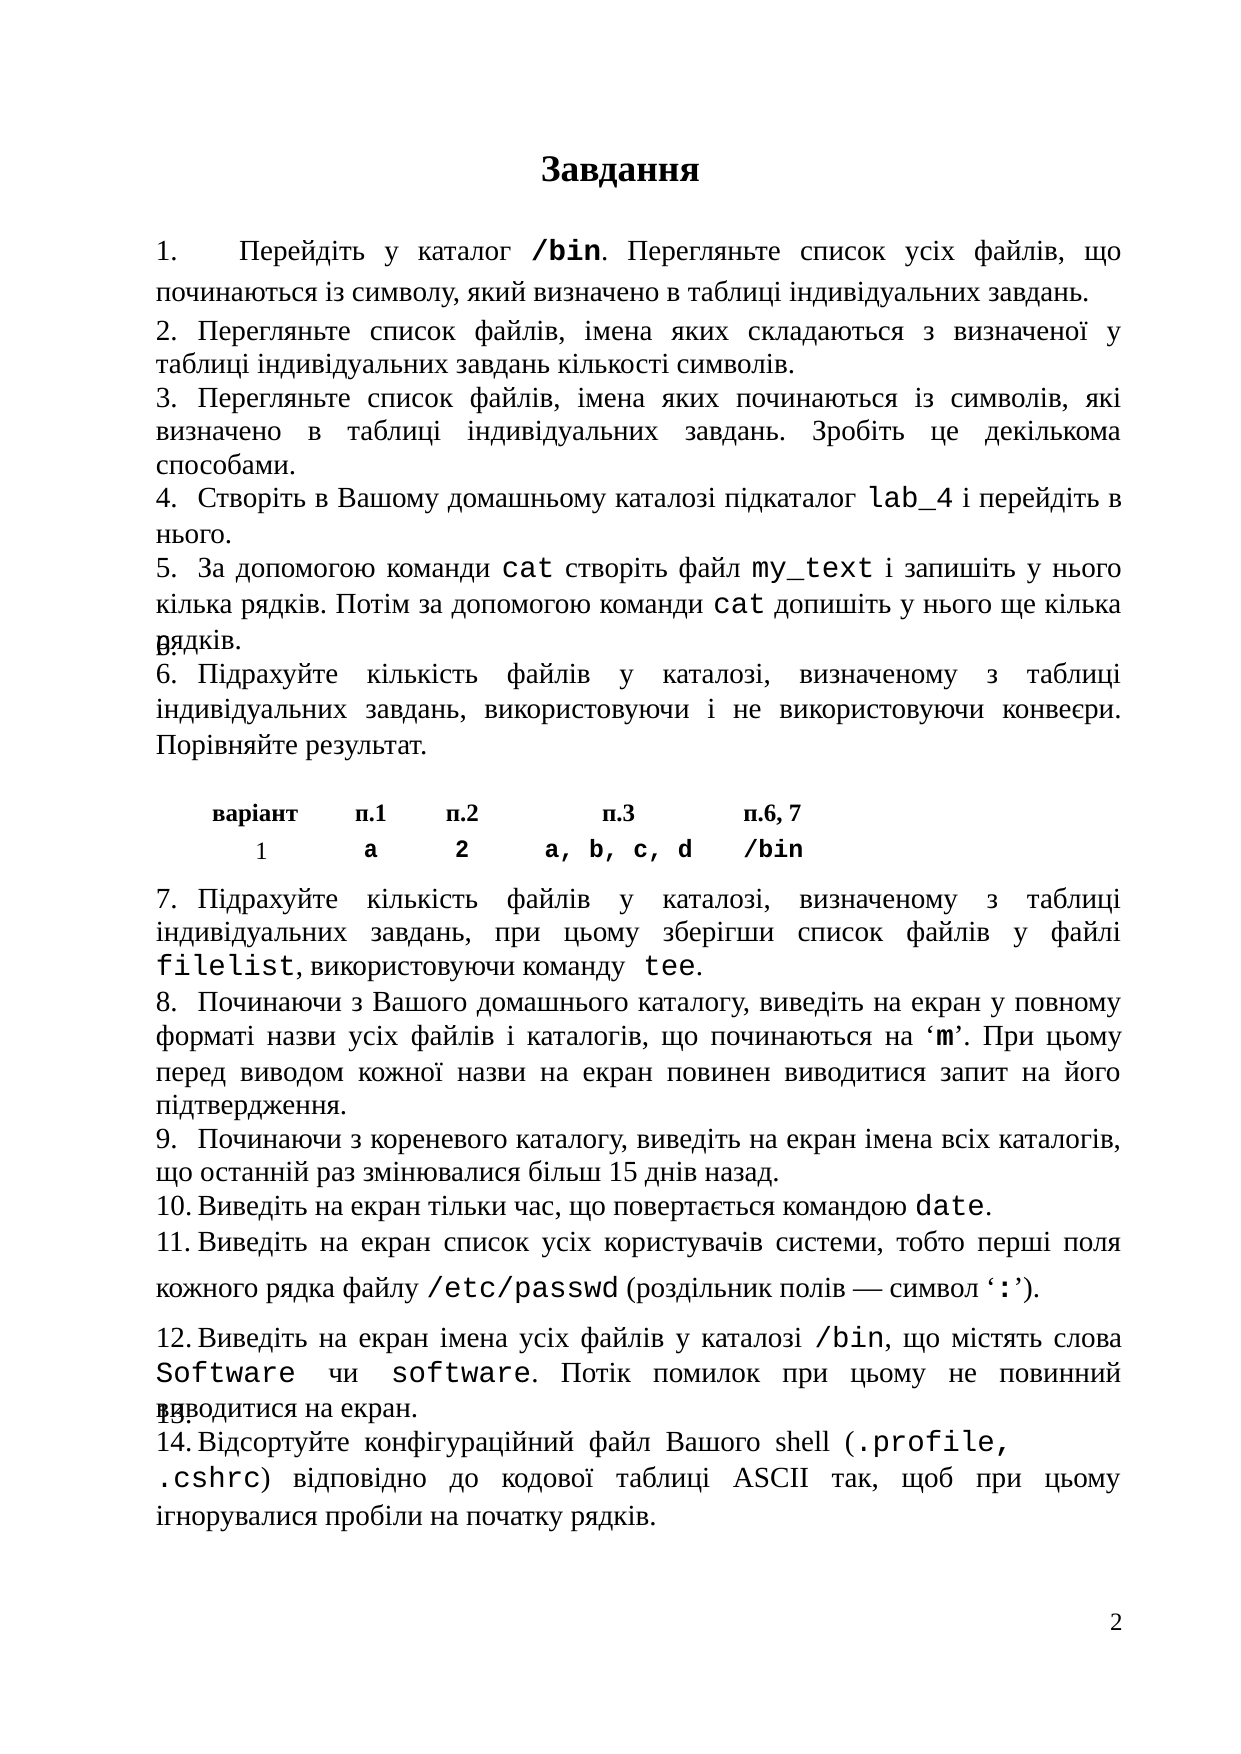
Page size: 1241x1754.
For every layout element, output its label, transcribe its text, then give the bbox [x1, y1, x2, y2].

table_cell a, b, c, d [494, 836, 706, 881]
table_header варіант [174, 798, 311, 836]
table_header п.6, 7 [706, 798, 1028, 836]
list Перегляньте список файлів, імена яких починаються із символів, які визначено в таблиці індивідуальних завдань. Зробіть це декількома способами. [156, 380, 1122, 480]
list За допомогою команди cat створіть файл my_text і запишіть у нього кілька рядків. Потім за допомогою команди cat допишіть у нього ще кілька рядків. [156, 550, 1122, 656]
list Перейдіть у каталог /bin. Перегляньте список усіх файлів, що починаються із символу, який визначено в таблиці індивідуальних завдань. [156, 233, 1122, 308]
list Перегляньте список файлів, імена яких складаються з визначеної у таблиці індивідуальних завдань кількості символів. [156, 313, 1122, 380]
list Виведіть на екран список усіх користувачів системи, тобто перші поля кожного рядка файлу /etc/passwd (роздільник полів — символ ‘:’). [156, 1224, 1122, 1306]
list Створіть в Вашому домашньому каталозі підкаталог lab_4 і перейдіть в нього. [156, 480, 1122, 550]
list .cshrc) відповідно до кодової таблиці ASCII так, щоб при цьому ігнорувалися пробіли на початку рядків. [156, 1460, 1122, 1532]
table_header п.3 [494, 798, 706, 836]
list Виведіть на екран тільки час, що повертається командою date. [156, 1188, 1122, 1224]
table_cell a [311, 836, 393, 881]
table_header п.2 [393, 798, 493, 836]
table_cell 2 [393, 836, 493, 881]
list 6. Підрахуйте кількість файлів у каталозі, визначеному з таблиці індивідуальних завдань, використовуючи і не використовуючи конвеєри. Порівняйте результат. [156, 656, 1122, 760]
list Завдання [118, 147, 1122, 190]
list Підрахуйте кількість файлів у каталозі, визначеному з таблиці індивідуальних завдань, при цьому зберігши список файлів у файлі filelist, використовуючи команду tee. [156, 881, 1122, 984]
table_cell /bin [706, 836, 1028, 881]
list Починаючи з кореневого каталогу, виведіть на екран імена всіх каталогів, що останній раз змінювалися більш 15 днів назад. [156, 1121, 1122, 1188]
list Виведіть на екран імена усіх файлів у каталозі /bin, що містять слова Software чи software. Потік помилок при цьому не повинний виводитися на екран. [156, 1320, 1122, 1424]
list Відсортуйте конфігураційний файл Вашого shell (.profile, [156, 1424, 1122, 1460]
table_cell 1 [174, 836, 311, 881]
table_header п.1 [311, 798, 393, 836]
list Починаючи з Вашого домашнього каталогу, виведіть на екран у повному форматі назви усіх файлів і каталогів, що починаються на ‘m’. При цьому перед виводом кожної назви на екран повинен виводитися запит на його підтвердження. [156, 984, 1122, 1121]
